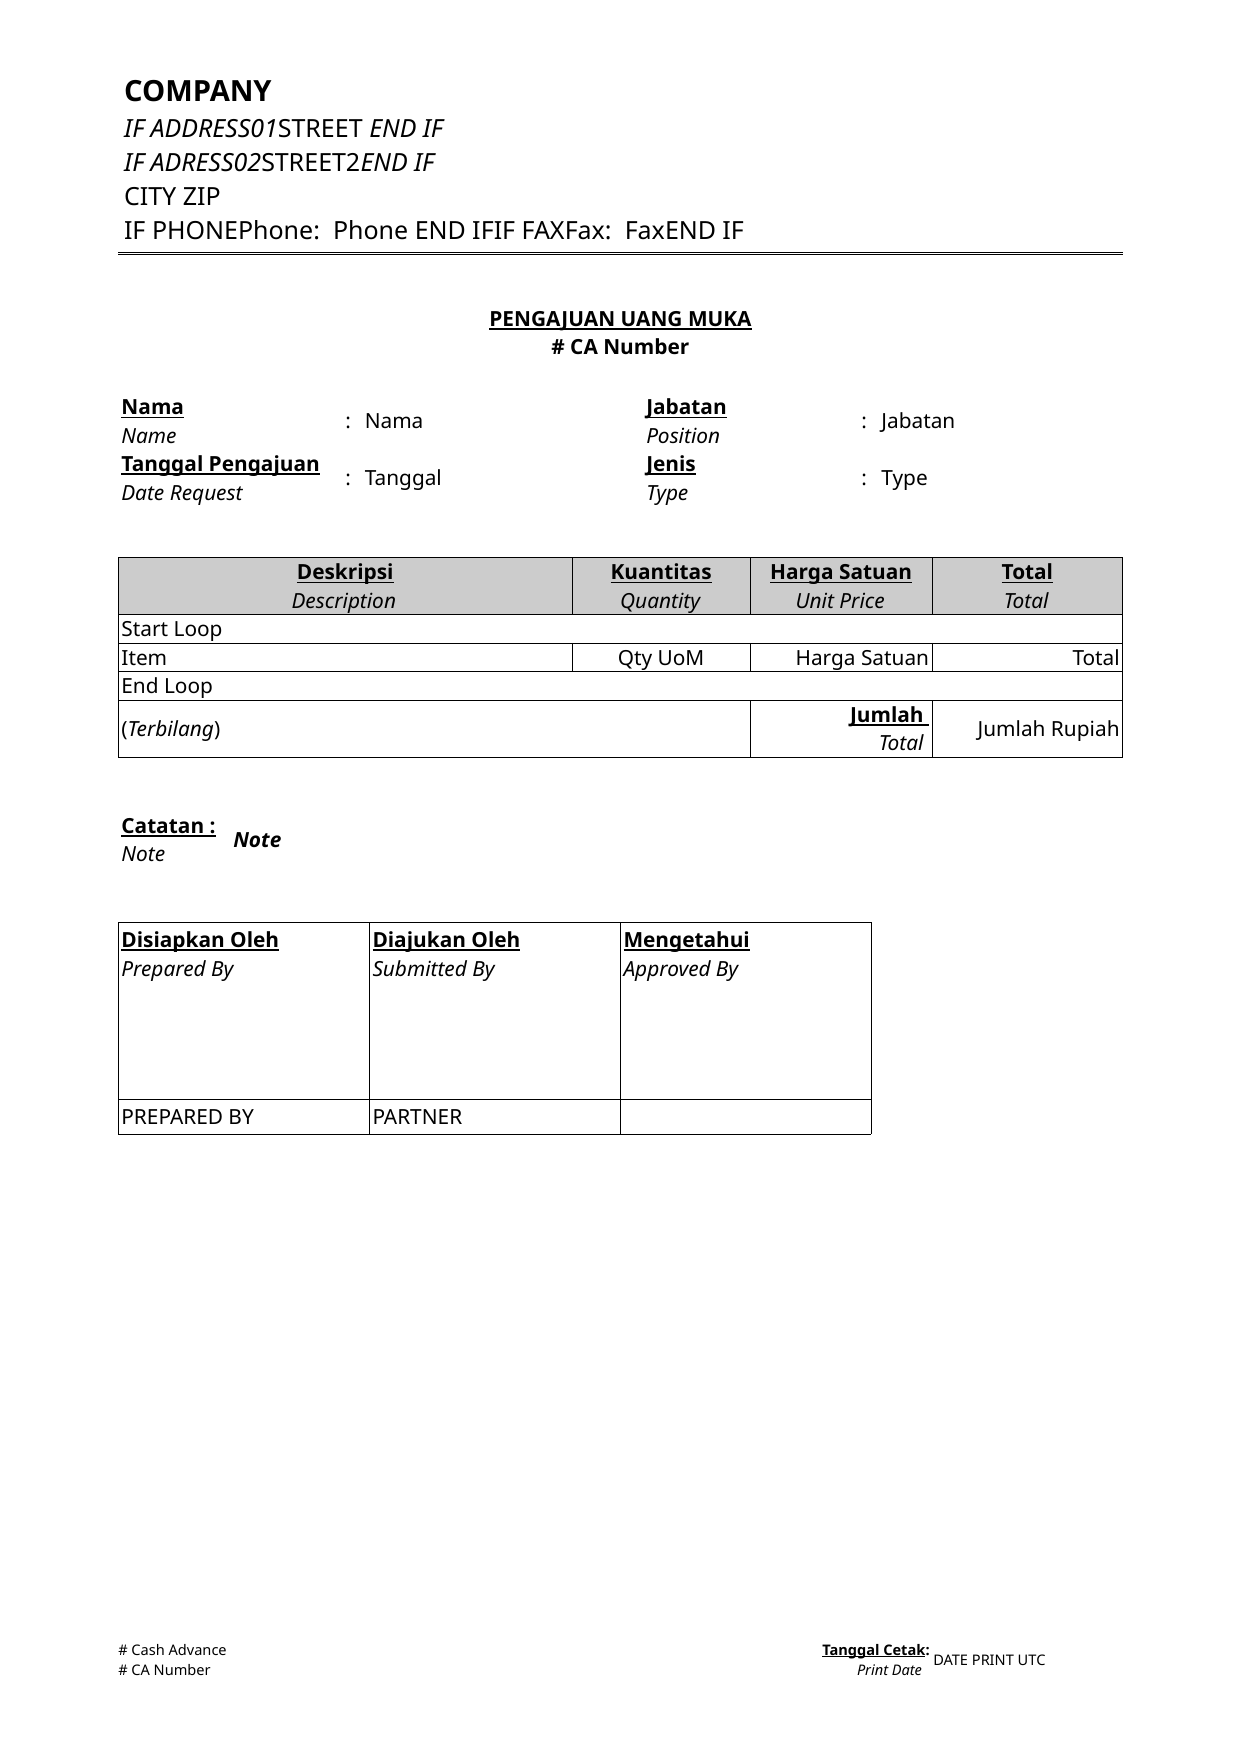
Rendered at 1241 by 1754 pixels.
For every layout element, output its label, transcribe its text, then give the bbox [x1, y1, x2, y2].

table_header PENGAJUAN UANG MUKA # CA Number [118, 301, 1122, 364]
table_cell Type [878, 449, 1122, 506]
table_cell [932, 758, 1122, 785]
table_header Kuantitas Quantity [573, 558, 750, 614]
table_cell [850, 506, 878, 534]
table_header [872, 922, 1122, 1099]
table_cell (Terbilang) [119, 701, 750, 757]
table_cell [872, 1099, 1122, 1133]
table_cell Jabatan Position [643, 393, 850, 449]
table_cell PREPARED BY [119, 1100, 369, 1133]
table_cell Total [933, 644, 1122, 671]
table_cell Harga Satuan [751, 644, 932, 671]
table_cell [621, 1100, 871, 1133]
table_cell [118, 506, 334, 534]
table_cell [334, 506, 362, 534]
table_cell Jumlah Rupiah [933, 701, 1122, 757]
table_cell [850, 364, 878, 392]
table_cell [334, 364, 362, 392]
table_cell [362, 364, 643, 392]
table_cell Tanggal [362, 449, 643, 506]
table_cell Nama [362, 393, 643, 449]
table_header Catatan : Note [118, 808, 230, 871]
table_cell : [850, 449, 878, 506]
table_cell [362, 506, 643, 534]
table_cell End Loop [119, 672, 1122, 700]
table_cell [878, 364, 1122, 392]
table_cell Jumlah Total [751, 701, 932, 757]
table_header Total Total [933, 558, 1122, 614]
table_header Disiapkan Oleh Prepared By [119, 923, 369, 1099]
table_cell [643, 506, 850, 534]
table_cell PARTNER [370, 1100, 620, 1133]
table_cell Tanggal Pengajuan Date Request [118, 449, 334, 506]
table_cell Qty UoM [573, 644, 750, 671]
table_header Note [230, 808, 1122, 871]
table_header Mengetahui Approved By [621, 923, 871, 1099]
table_cell [118, 364, 334, 392]
table_cell [878, 506, 1122, 534]
table_cell [750, 758, 932, 785]
table_header Deskripsi Description [119, 558, 572, 614]
table_cell Jabatan [878, 393, 1122, 449]
table_cell : [334, 449, 362, 506]
table_cell : [850, 393, 878, 449]
table_cell Jenis Type [643, 449, 850, 506]
table_cell Item [119, 644, 572, 671]
table_header Harga Satuan Unit Price [751, 558, 932, 614]
table_header Diajukan Oleh Submitted By [370, 923, 620, 1099]
table_cell [118, 758, 750, 785]
table_cell : [334, 393, 362, 449]
table_cell Start Loop [119, 615, 1122, 643]
table_cell [643, 364, 850, 392]
table_cell Nama Name [118, 393, 334, 449]
